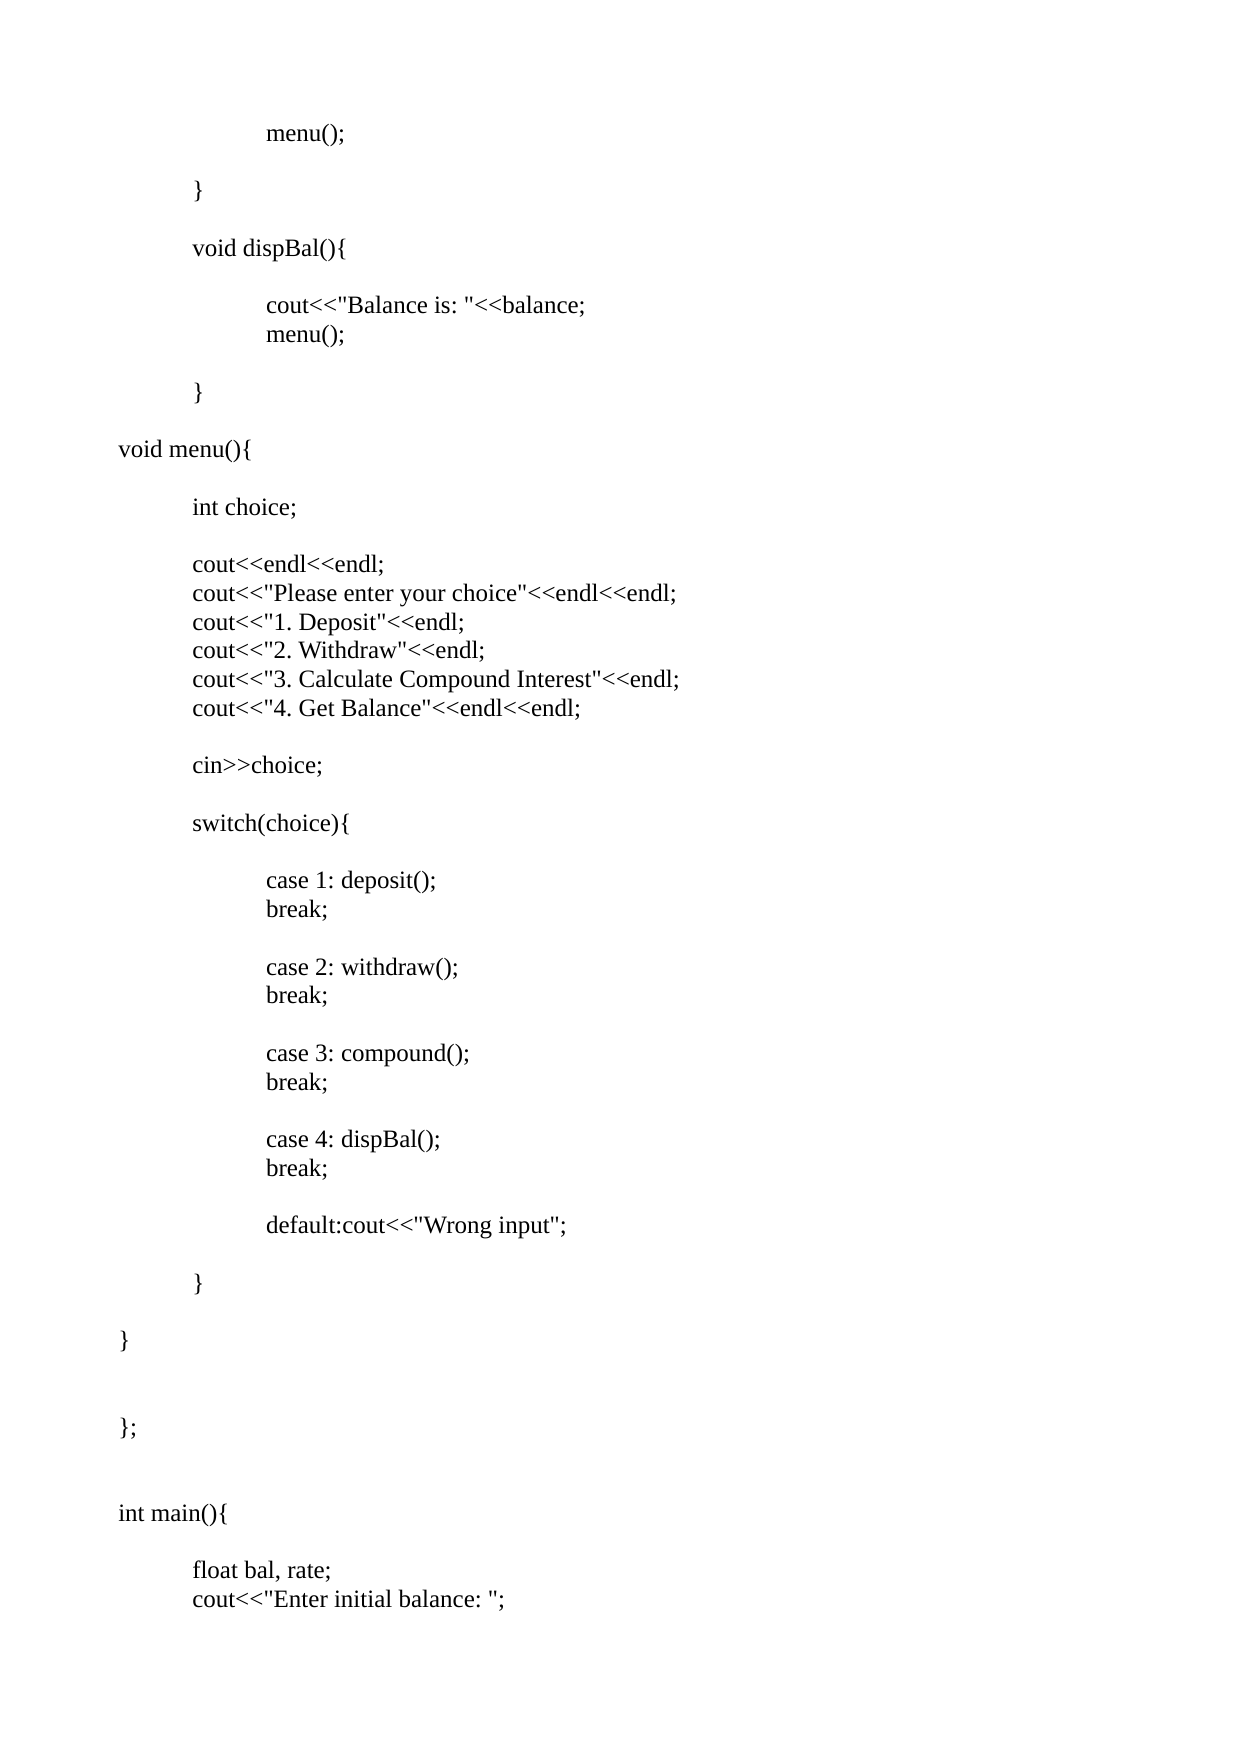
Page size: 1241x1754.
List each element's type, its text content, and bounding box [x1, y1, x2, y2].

text break; [118, 1153, 1122, 1182]
text case 2: withdraw(); [118, 952, 1122, 981]
text cout<<"Please enter your choice"<<endl<<endl; [118, 578, 1122, 607]
text cout<<"3. Calculate Compound Interest"<<endl; [118, 664, 1122, 693]
text float bal, rate; [118, 1556, 1122, 1584]
text void dispBal(){ [118, 233, 1122, 262]
text cout<<"Balance is: "<<balance; [118, 291, 1122, 319]
text cout<<"1. Deposit"<<endl; [118, 607, 1122, 636]
text } [118, 1326, 1122, 1354]
text break; [118, 894, 1122, 923]
text case 3: compound(); [118, 1038, 1122, 1067]
text cout<<endl<<endl; [118, 549, 1122, 578]
text menu(); [118, 319, 1122, 348]
text } [118, 1268, 1122, 1297]
text switch(choice){ [118, 808, 1122, 837]
text cin>>choice; [118, 751, 1122, 779]
text menu(); [118, 118, 1122, 147]
text break; [118, 981, 1122, 1009]
text default:cout<<"Wrong input"; [118, 1211, 1122, 1239]
text int choice; [118, 492, 1122, 521]
text cout<<"Enter initial balance: "; [118, 1584, 1122, 1613]
text }; [118, 1412, 1122, 1441]
text break; [118, 1067, 1122, 1096]
text case 4: dispBal(); [118, 1124, 1122, 1153]
text } [118, 176, 1122, 204]
text case 1: deposit(); [118, 866, 1122, 894]
text int main(){ [118, 1498, 1122, 1527]
text void menu(){ [118, 434, 1122, 463]
text cout<<"4. Get Balance"<<endl<<endl; [118, 693, 1122, 722]
text cout<<"2. Withdraw"<<endl; [118, 636, 1122, 664]
text } [118, 377, 1122, 406]
